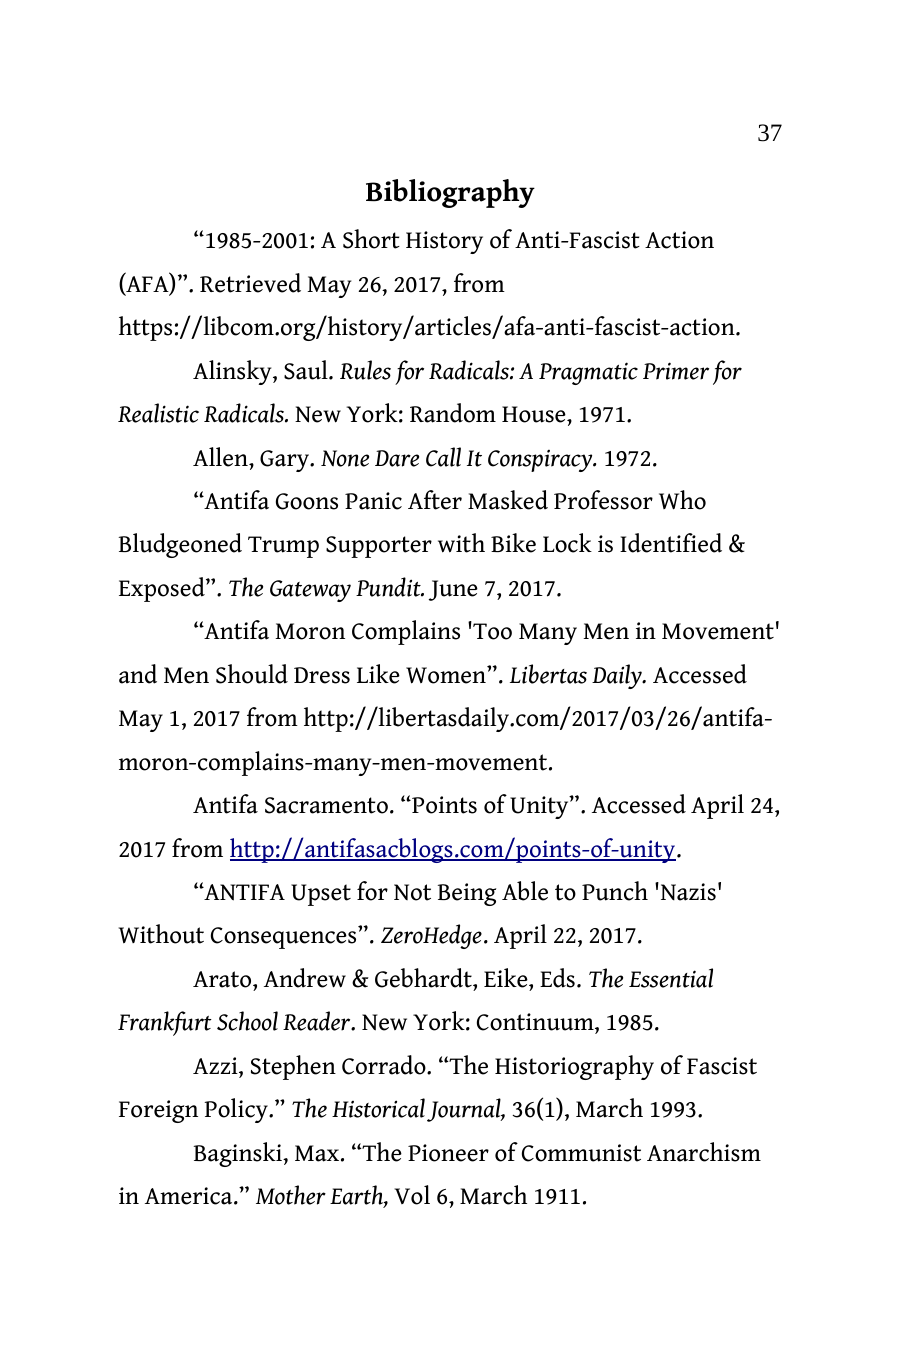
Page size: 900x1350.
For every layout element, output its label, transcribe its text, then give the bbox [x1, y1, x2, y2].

text “ANTIFA Upset for Not Being Able to Punch 'Nazis' Without Consequences”. ZeroHedge. April 22, 2017. [118, 878, 782, 951]
text Arato, Andrew & Gebhardt, Eike, Eds. The Essential Frankfurt School Reader. New York: Continuum, 1985. [118, 965, 782, 1038]
text “1985-2001: A Short History of Anti-Fascist Action (AFA)”. Retrieved May 26, 2017, from https://libcom.org/history/articles/afa-anti-fascist-action. [118, 227, 782, 343]
text Bibliography [118, 176, 782, 210]
text “Antifa Moron Complains 'Too Many Men in Movement' and Men Should Dress Like Women”. Libertas Daily. Accessed May 1, 2017 from http://libertasdaily.com/2017/03/26/antifa-moron-complains-many-men-movement. [118, 618, 782, 777]
text Azzi, Stephen Corrado. “The Historiography of Fascist Foreign Policy.” The Historical Journal, 36(1), March 1993. [118, 1052, 782, 1125]
text Allen, Gary. None Dare Call It Conspiracy. 1972. [118, 444, 782, 473]
text Antifa Sacramento. “Points of Unity”. Accessed April 24, 2017 from http://antifasacblogs.com/points-of-unity. [118, 792, 782, 864]
text “Antifa Goons Panic After Masked Professor Who Bludgeoned Trump Supporter with Bike Lock is Identified & Exposed”. The Gateway Pundit. June 7, 2017. [118, 488, 782, 603]
text Baginski, Max. “The Pioneer of Communist Anarchism in America.” Mother Earth, Vol 6, March 1911. [118, 1139, 782, 1212]
text Alinsky, Saul. Rules for Radicals: A Pragmatic Primer for Realistic Radicals. New York: Random House, 1971. [118, 357, 782, 430]
